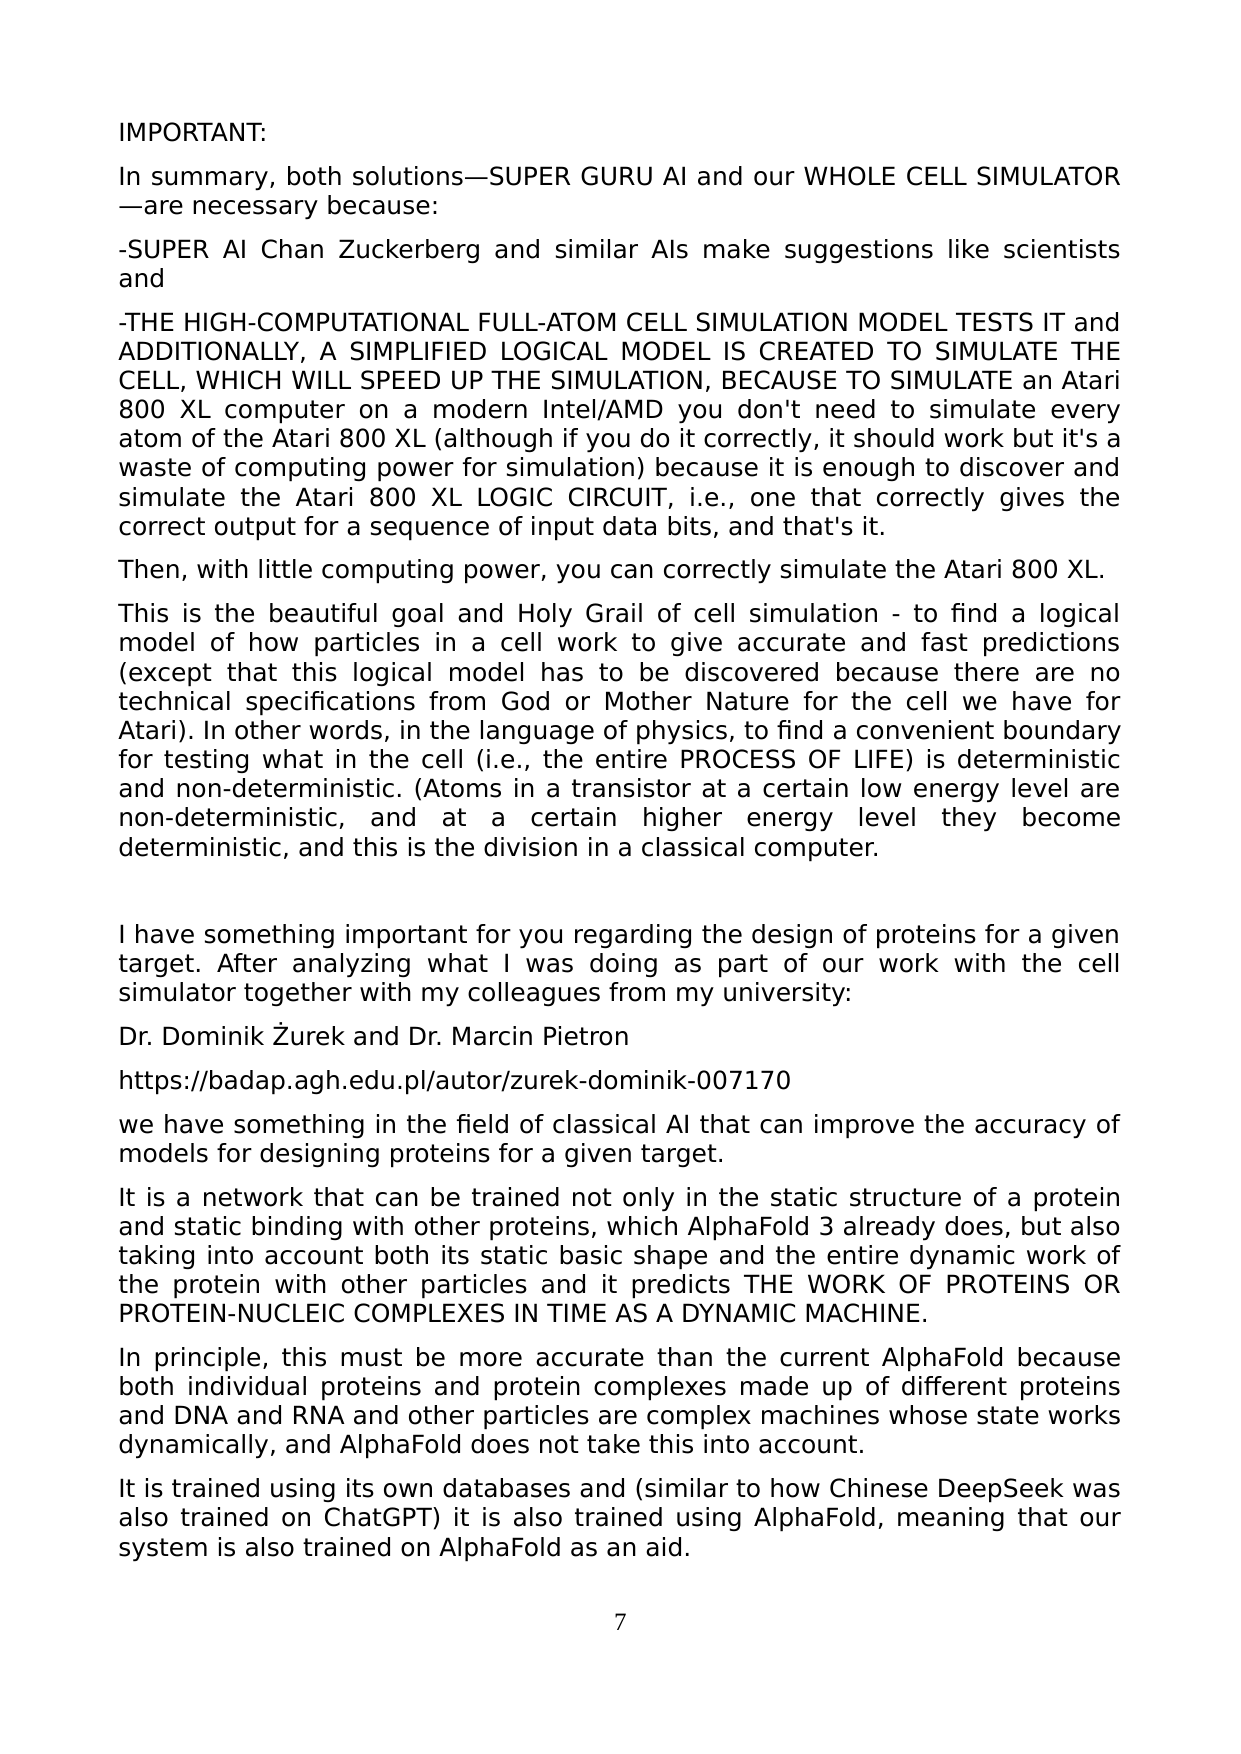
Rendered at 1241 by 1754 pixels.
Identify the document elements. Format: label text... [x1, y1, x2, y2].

text Then, with little computing power, you can correctly simulate the Atari 800 XL. [118, 556, 1122, 585]
text In summary, both solutions—SUPER GURU AI and our WHOLE CELL SIMULATOR—are necessary because: [118, 162, 1122, 220]
text It is trained using its own databases and (similar to how Chinese DeepSeek was also trained on ChatGPT) it is also trained using AlphaFold, meaning that our system is also trained on AlphaFold as an aid. [118, 1474, 1122, 1562]
text In principle, this must be more accurate than the current AlphaFold because both individual proteins and protein complexes made up of different proteins and DNA and RNA and other particles are complex machines whose state works dynamically, and AlphaFold does not take this into account. [118, 1343, 1122, 1460]
text we have something in the field of classical AI that can improve the accuracy of models for designing proteins for a given target. [118, 1110, 1122, 1168]
text -SUPER AI Chan Zuckerberg and similar AIs make suggestions like scientists and [118, 235, 1122, 293]
text -THE HIGH-COMPUTATIONAL FULL-ATOM CELL SIMULATION MODEL TESTS IT and ADDITIONALLY, A SIMPLIFIED LOGICAL MODEL IS CREATED TO SIMULATE THE CELL, WHICH WILL SPEED UP THE SIMULATION, BECAUSE TO SIMULATE an Atari 800 XL computer on a modern Intel/AMD you don't need to simulate every atom of the Atari 800 XL (although if you do it correctly, it should work but it's a waste of computing power for simulation) because it is enough to discover and simulate the Atari 800 XL LOGIC CIRCUIT, i.e., one that correctly gives the correct output for a sequence of input data bits, and that's it. [118, 308, 1122, 541]
text IMPORTANT: [118, 118, 1122, 147]
text I have something important for you regarding the design of proteins for a given target. After analyzing what I was doing as part of our work with the cell simulator together with my colleagues from my university: [118, 920, 1122, 1008]
text Dr. Dominik Żurek and Dr. Marcin Pietron [118, 1022, 1122, 1051]
text It is a network that can be trained not only in the static structure of a protein and static binding with other proteins, which AlphaFold 3 already does, but also taking into account both its static basic shape and the entire dynamic work of the protein with other particles and it predicts THE WORK OF PROTEINS OR PROTEIN-NUCLEIC COMPLEXES IN TIME AS A DYNAMIC MACHINE. [118, 1183, 1122, 1328]
text https://badap.agh.edu.pl/autor/zurek-dominik-007170 [118, 1066, 1122, 1095]
text This is the beautiful goal and Holy Grail of cell simulation - to find a logical model of how particles in a cell work to give accurate and fast predictions (except that this logical model has to be discovered because there are no technical specifications from God or Mother Nature for the cell we have for Atari). In other words, in the language of physics, to find a convenient boundary for testing what in the cell (i.e., the entire PROCESS OF LIFE) is deterministic and non-deterministic. (Atoms in a transistor at a certain low energy level are non-deterministic, and at a certain higher energy level they become deterministic, and this is the division in a classical computer. [118, 599, 1122, 862]
